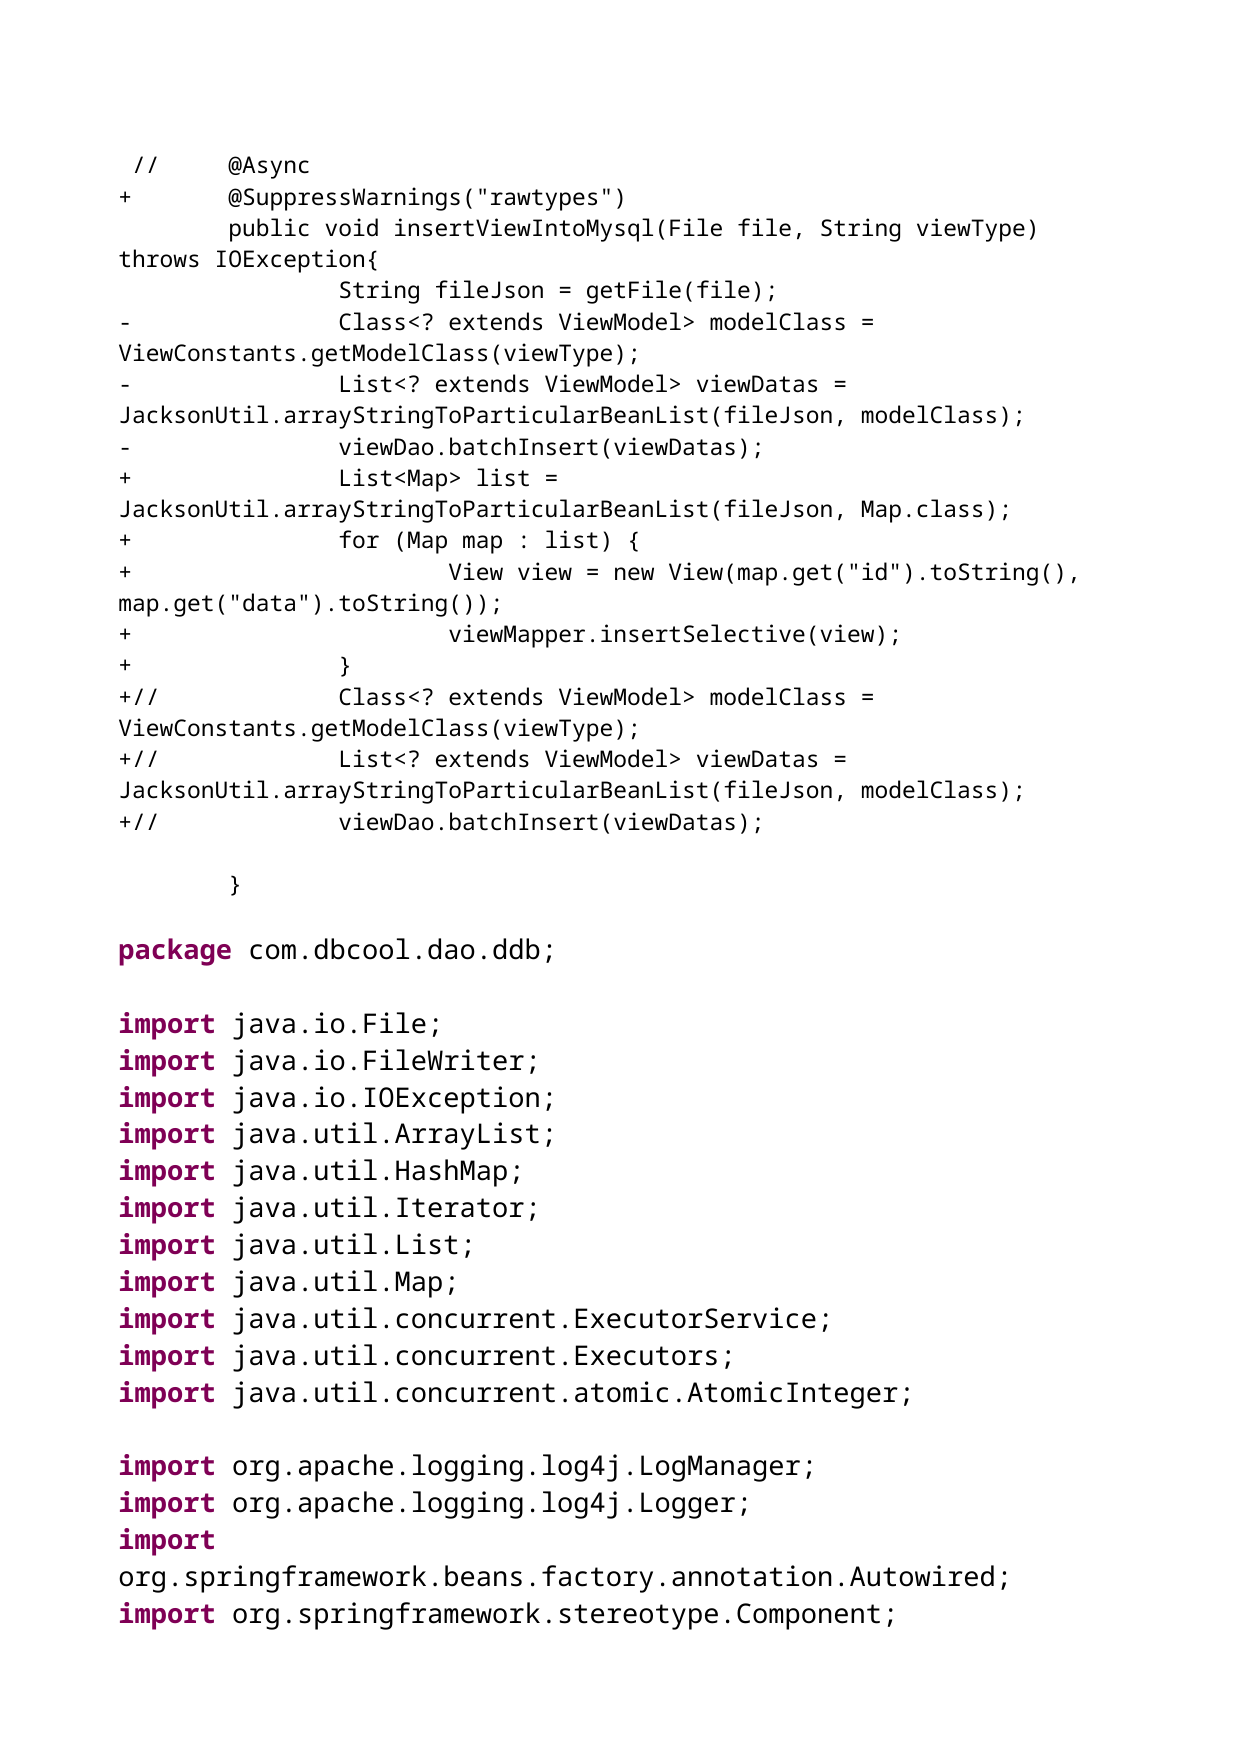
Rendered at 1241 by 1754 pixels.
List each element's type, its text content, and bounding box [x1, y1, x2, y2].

text } [118, 868, 1122, 899]
text String fileJson = getFile(file); [118, 274, 1122, 306]
text import org.apache.logging.log4j.LogManager; [118, 1447, 1122, 1484]
text + List<Map> list = JacksonUtil.arrayStringToParticularBeanList(fileJson, Map.class); [118, 462, 1122, 524]
text import java.util.concurrent.Executors; [118, 1336, 1122, 1373]
text + for (Map map : list) { [118, 524, 1122, 556]
text import java.util.Map; [118, 1262, 1122, 1299]
text import java.util.List; [118, 1226, 1122, 1262]
text import java.util.HashMap; [118, 1152, 1122, 1189]
text import java.io.FileWriter; [118, 1041, 1122, 1078]
text public void insertViewIntoMysql(File file, String viewType) throws IOException{ [118, 212, 1122, 274]
text + View view = new View(map.get("id").toString(), map.get("data").toString()); [118, 556, 1122, 618]
text import java.util.ArrayList; [118, 1115, 1122, 1152]
text import java.io.File; [118, 1004, 1122, 1041]
text - viewDao.batchInsert(viewDatas); [118, 431, 1122, 462]
text import java.io.IOException; [118, 1078, 1122, 1115]
text - Class<? extends ViewModel> modelClass = ViewConstants.getModelClass(viewType); [118, 306, 1122, 368]
text + viewMapper.insertSelective(view); [118, 618, 1122, 649]
text +// List<? extends ViewModel> viewDatas = JacksonUtil.arrayStringToParticularBeanList(fileJson, modelClass); [118, 743, 1122, 806]
text + @SuppressWarnings("rawtypes") [118, 181, 1122, 212]
text package com.dbcool.dao.ddb; [118, 931, 1122, 967]
text + } [118, 649, 1122, 681]
text import java.util.concurrent.atomic.AtomicInteger; [118, 1373, 1122, 1410]
text +// Class<? extends ViewModel> modelClass = ViewConstants.getModelClass(viewType); [118, 681, 1122, 743]
text // @Async [118, 149, 1122, 181]
text import org.springframework.beans.factory.annotation.Autowired; [118, 1521, 1122, 1594]
text import org.apache.logging.log4j.Logger; [118, 1484, 1122, 1521]
text +// viewDao.batchInsert(viewDatas); [118, 806, 1122, 837]
text - List<? extends ViewModel> viewDatas = JacksonUtil.arrayStringToParticularBeanList(fileJson, modelClass); [118, 368, 1122, 431]
text import org.springframework.stereotype.Component; [118, 1594, 1122, 1631]
text import java.util.Iterator; [118, 1189, 1122, 1226]
text import java.util.concurrent.ExecutorService; [118, 1299, 1122, 1336]
